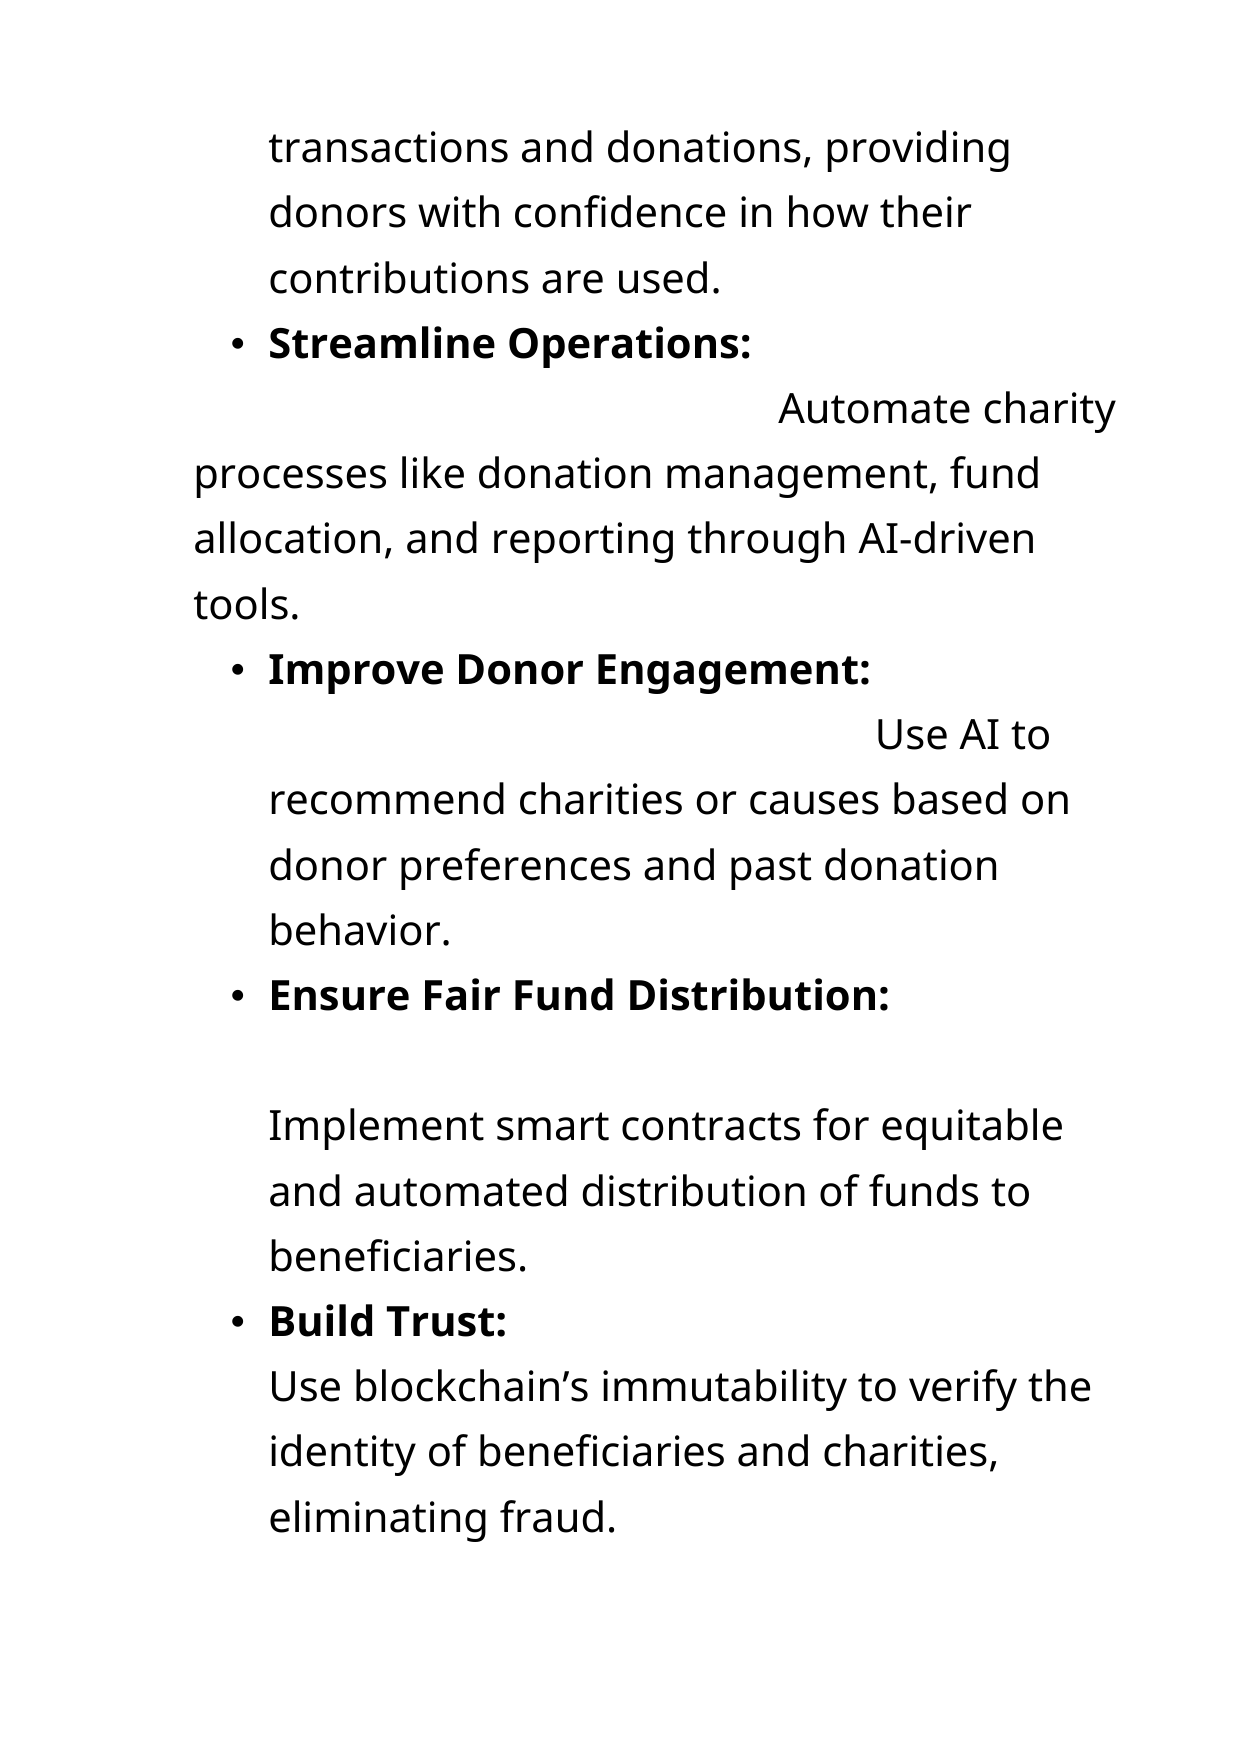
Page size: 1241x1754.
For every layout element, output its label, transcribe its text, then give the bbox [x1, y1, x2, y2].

text transactions and donations, providing donors with confidence in how their contributions are used. [268, 118, 1122, 305]
list Ensure Fair Fund Distribution: [231, 966, 1122, 1023]
text Implement smart contracts for equitable and automated distribution of funds to beneficiaries. [268, 1031, 1122, 1283]
list Streamline Operations: [231, 314, 1122, 371]
text Automate charity processes like donation management, fund allocation, and reporting through AI-driven tools. [193, 379, 1122, 631]
text Use blockchain’s immutability to verify the identity of beneficiaries and charities, eliminating fraud. [268, 1357, 1122, 1544]
text Use AI to recommend charities or causes based on donor preferences and past donation behavior. [268, 705, 1122, 957]
list Build Trust: [231, 1292, 1122, 1349]
list Improve Donor Engagement: [231, 640, 1122, 697]
